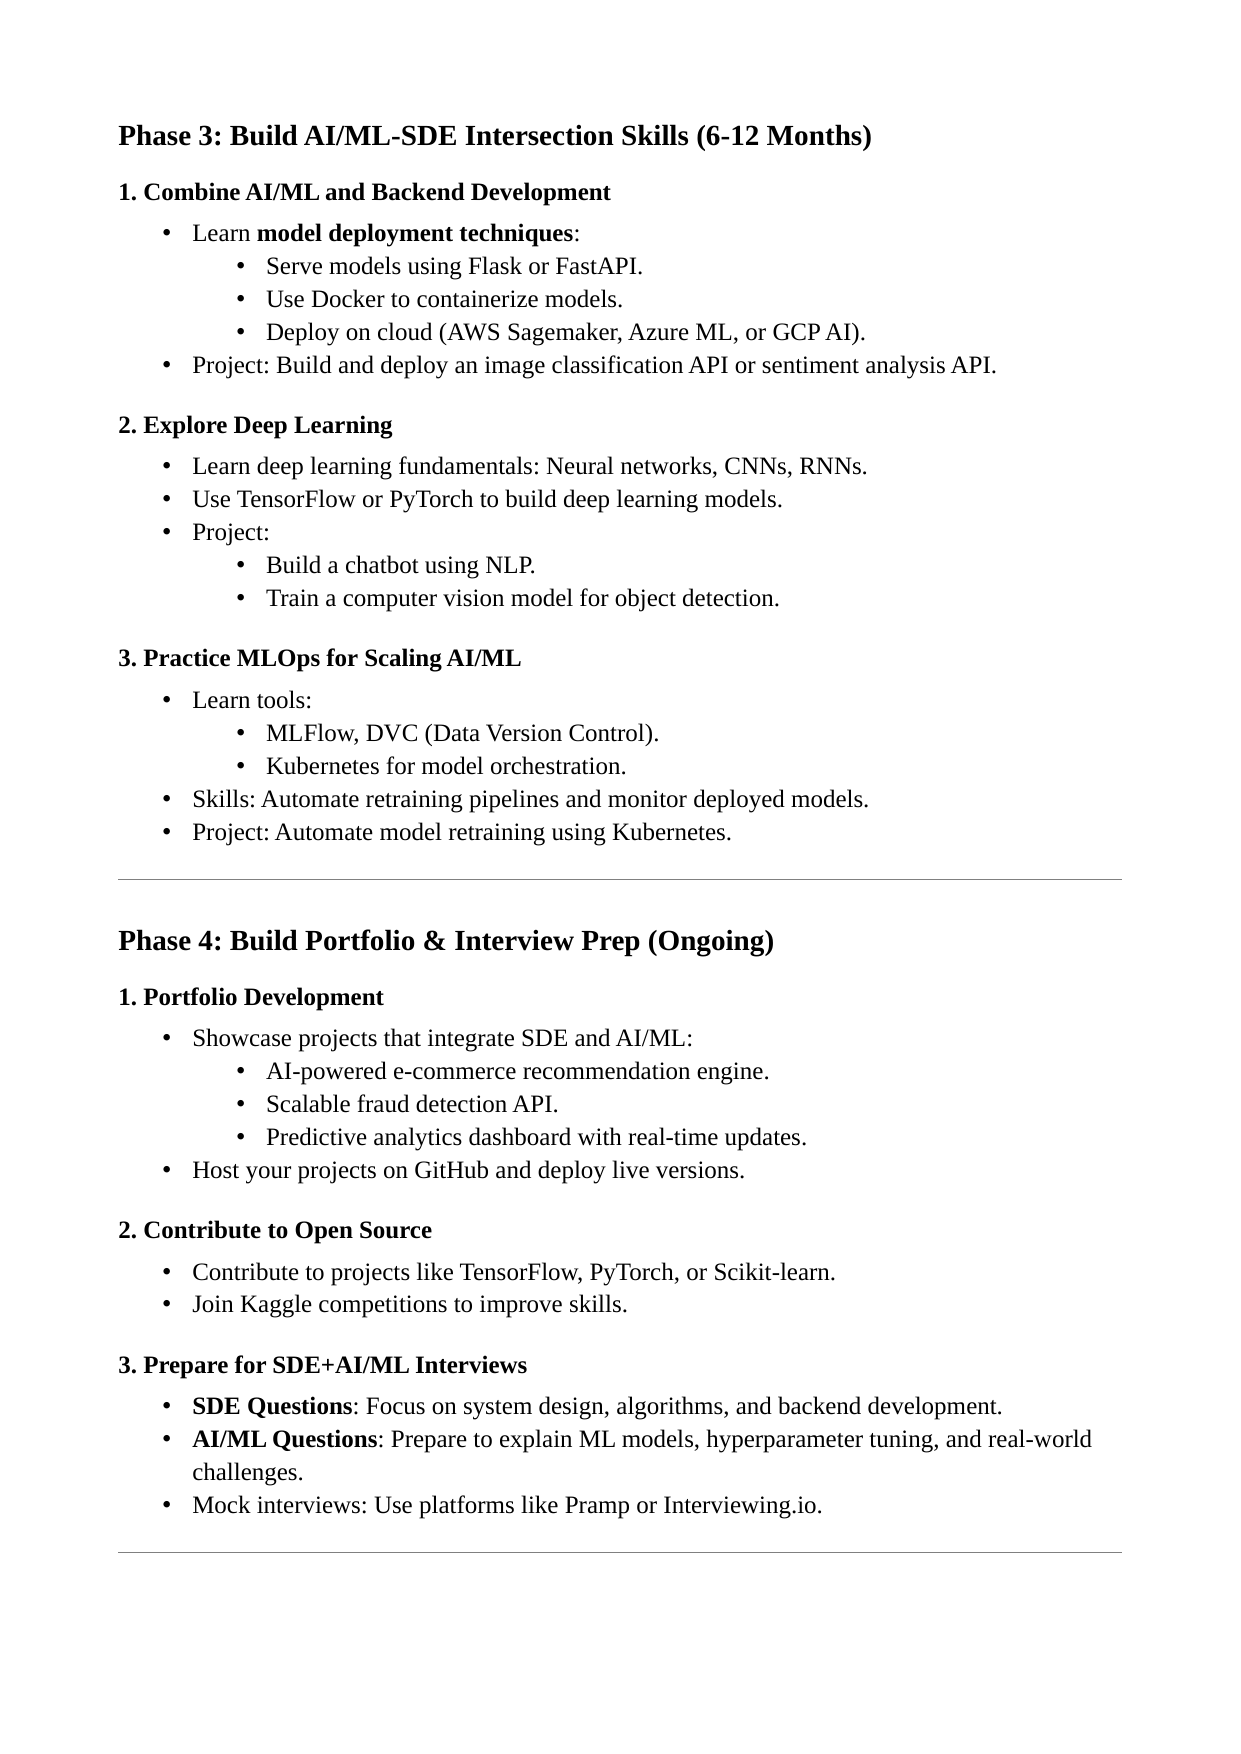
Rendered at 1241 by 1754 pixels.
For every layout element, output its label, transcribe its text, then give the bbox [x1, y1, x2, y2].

list Serve models using Flask or FastAPI. [236, 251, 1122, 280]
list Project: Build and deploy an image classification API or sentiment analysis API. [162, 350, 1122, 379]
list Deploy on cloud (AWS Sagemaker, Azure ML, or GCP AI). [236, 317, 1122, 346]
subtitle 2. Explore Deep Learning [118, 410, 1122, 439]
subtitle 3. Prepare for SDE+AI/ML Interviews [118, 1350, 1122, 1378]
list MLFlow, DVC (Data Version Control). [236, 718, 1122, 747]
list Mock interviews: Use platforms like Pramp or Interviewing.io. [162, 1490, 1122, 1519]
list Predictive analytics dashboard with real-time updates. [236, 1122, 1122, 1151]
list Use TensorFlow or PyTorch to build deep learning models. [162, 484, 1122, 513]
list Skills: Automate retraining pipelines and monitor deployed models. [162, 784, 1122, 813]
list AI/ML Questions: Prepare to explain ML models, hyperparameter tuning, and real-world challenges. [162, 1424, 1122, 1486]
list AI-powered e-commerce recommendation engine. [236, 1056, 1122, 1085]
subtitle 2. Contribute to Open Source [118, 1215, 1122, 1244]
subtitle 1. Portfolio Development [118, 982, 1122, 1011]
list Learn tools: [162, 685, 1122, 713]
subtitle 1. Combine AI/ML and Backend Development [118, 177, 1122, 205]
list Use Docker to containerize models. [236, 284, 1122, 313]
list Learn deep learning fundamentals: Neural networks, CNNs, RNNs. [162, 451, 1122, 480]
subtitle Phase 4: Build Portfolio & Interview Prep (Ongoing) [118, 923, 1122, 957]
subtitle Phase 3: Build AI/ML-SDE Intersection Skills (6-12 Months) [118, 118, 1122, 152]
list Project: [162, 517, 1122, 546]
list Scalable fraud detection API. [236, 1089, 1122, 1118]
list Learn model deployment techniques: [162, 218, 1122, 247]
list Build a chatbot using NLP. [236, 550, 1122, 579]
subtitle 3. Practice MLOps for Scaling AI/ML [118, 643, 1122, 672]
list Host your projects on GitHub and deploy live versions. [162, 1155, 1122, 1184]
list Train a computer vision model for object detection. [236, 583, 1122, 612]
list Showcase projects that integrate SDE and AI/ML: [162, 1023, 1122, 1052]
list Contribute to projects like TensorFlow, PyTorch, or Scikit-learn. [162, 1257, 1122, 1285]
list SDE Questions: Focus on system design, algorithms, and backend development. [162, 1391, 1122, 1420]
list Join Kaggle competitions to improve skills. [162, 1289, 1122, 1318]
list Kubernetes for model orchestration. [236, 751, 1122, 779]
list Project: Automate model retraining using Kubernetes. [162, 817, 1122, 846]
